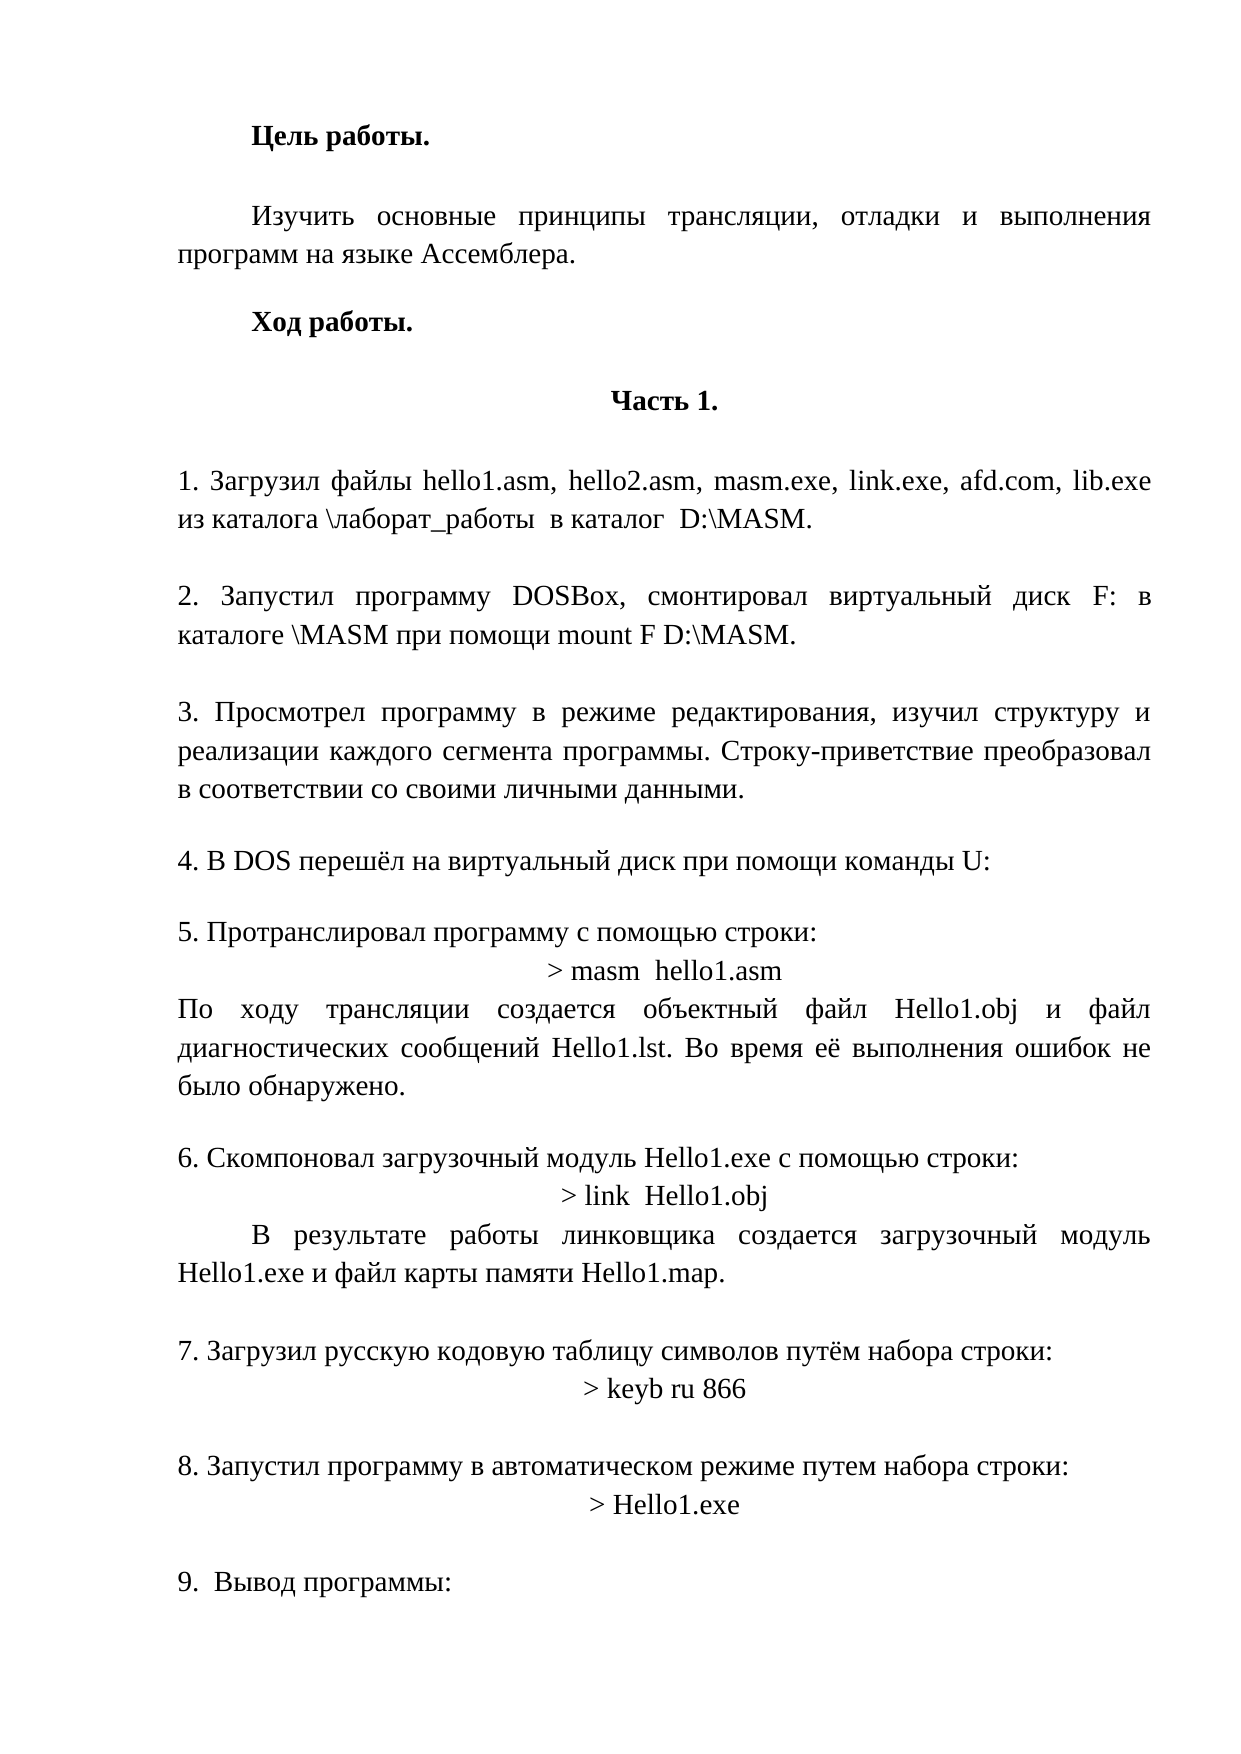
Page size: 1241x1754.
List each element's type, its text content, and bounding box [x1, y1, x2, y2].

text 5. Протранслировал программу с помощью строки: [177, 914, 1152, 948]
text 8. Запустил программу в автоматическом режиме путем набора строки: [177, 1448, 1152, 1482]
text В результате работы линковщика создается загрузочный модуль Hello1.exe и файл карты памяти Hello1.map. [177, 1217, 1152, 1289]
text Ход работы. [177, 304, 1152, 337]
text По ходу трансляции создается объектный файл Hello1.obj и файл диагностических сообщений Hello1.lst. Во время её выполнения ошибок не было обнаружено. [177, 991, 1152, 1102]
text > Hello1.exe [177, 1487, 1152, 1520]
text > keyb ru 866 [177, 1371, 1152, 1405]
text 2. Запустил программу DOSBox, смонтировал виртуальный диск F: в каталоге \MASM при помощи mount F D:\MASM. [177, 578, 1152, 651]
text > link Hello1.obj [177, 1178, 1152, 1212]
text Изучить основные принципы трансляции, отладки и выполнения программ на языке Ассемблера. [177, 198, 1152, 270]
text 9. Вывод программы: [177, 1564, 1152, 1597]
text 1. Загрузил файлы hello1.asm, hello2.asm, masm.exe, link.exe, afd.com, lib.exe из каталога \лаборат_работы в каталог D:\MASM. [177, 463, 1152, 535]
text 6. Скомпоновал загрузочный модуль Hello1.exe с помощью строки: [177, 1140, 1152, 1173]
text 7. Загрузил русскую кодовую таблицу символов путём набора строки: [177, 1333, 1152, 1366]
text Цель работы. [177, 118, 1152, 152]
text > masm hello1.asm [177, 953, 1152, 986]
text 4. В DOS перешёл на виртуальный диск при помощи команды U: [177, 843, 1152, 876]
text Часть 1. [177, 383, 1152, 417]
text 3. Просмотрел программу в режиме редактирования, изучил структуру и реализации каждого сегмента программы. Строку-приветствие преобразовал в соответствии со своими личными данными. [177, 694, 1152, 805]
